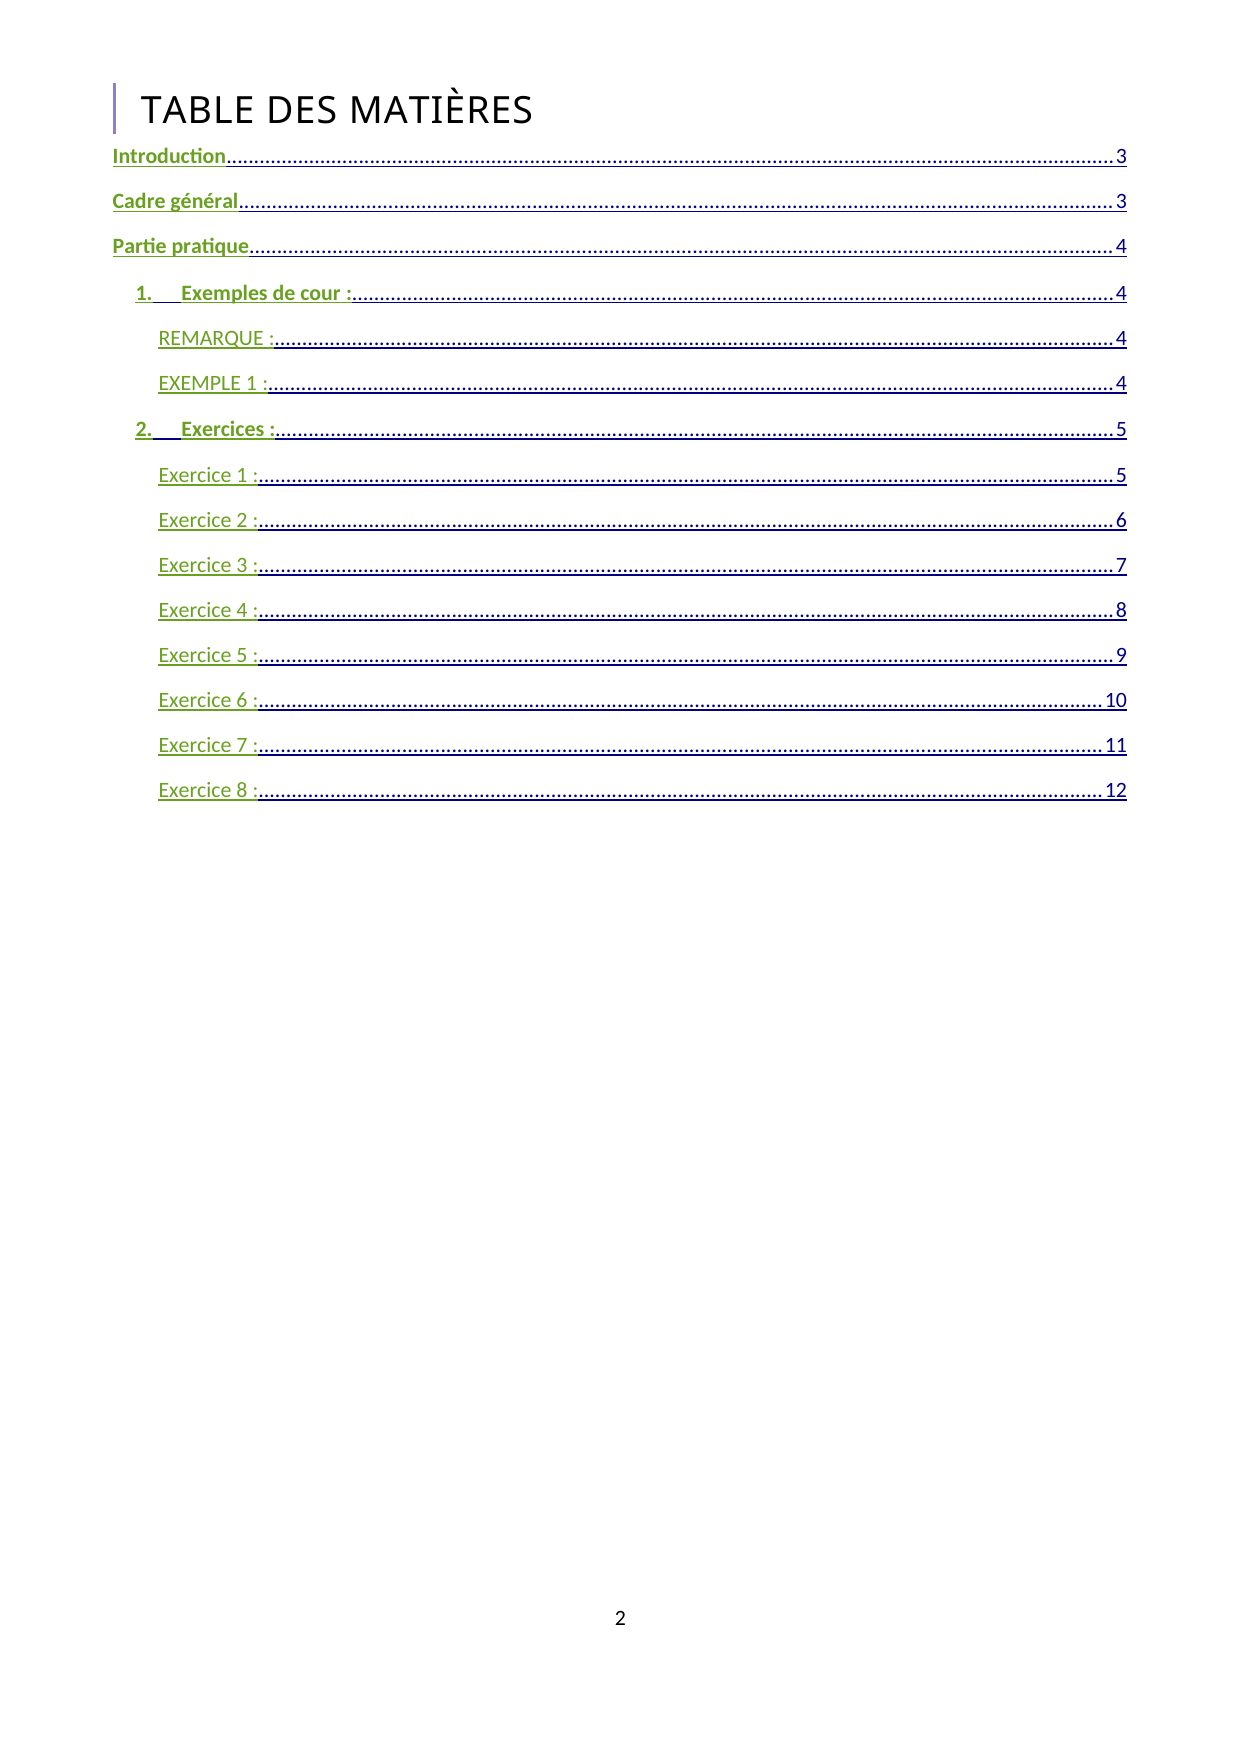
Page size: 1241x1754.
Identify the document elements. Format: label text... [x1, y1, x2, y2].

text Exercice 3 : 7 [158, 551, 1128, 578]
text Cadre général 3 [112, 188, 1128, 214]
text Table des matières [116, 83, 1128, 134]
text Exercice 6 : 10 [158, 686, 1128, 713]
text Exercice 4 : 8 [158, 596, 1128, 623]
text 1. Exemples de cour : 4 [135, 278, 1128, 306]
text REMARQUE : 4 [158, 324, 1128, 351]
text EXEMPLE 1 : 4 [158, 369, 1128, 396]
text Exercice 5 : 9 [158, 641, 1128, 668]
text Exercice 8 : 12 [158, 776, 1128, 803]
text Partie pratique 4 [112, 233, 1128, 259]
text 2. Exercices : 5 [135, 414, 1128, 442]
text Exercice 2 : 6 [158, 506, 1128, 533]
text Exercice 7 : 11 [158, 731, 1128, 758]
text Introduction 3 [112, 143, 1128, 169]
text Exercice 1 : 5 [158, 461, 1128, 488]
